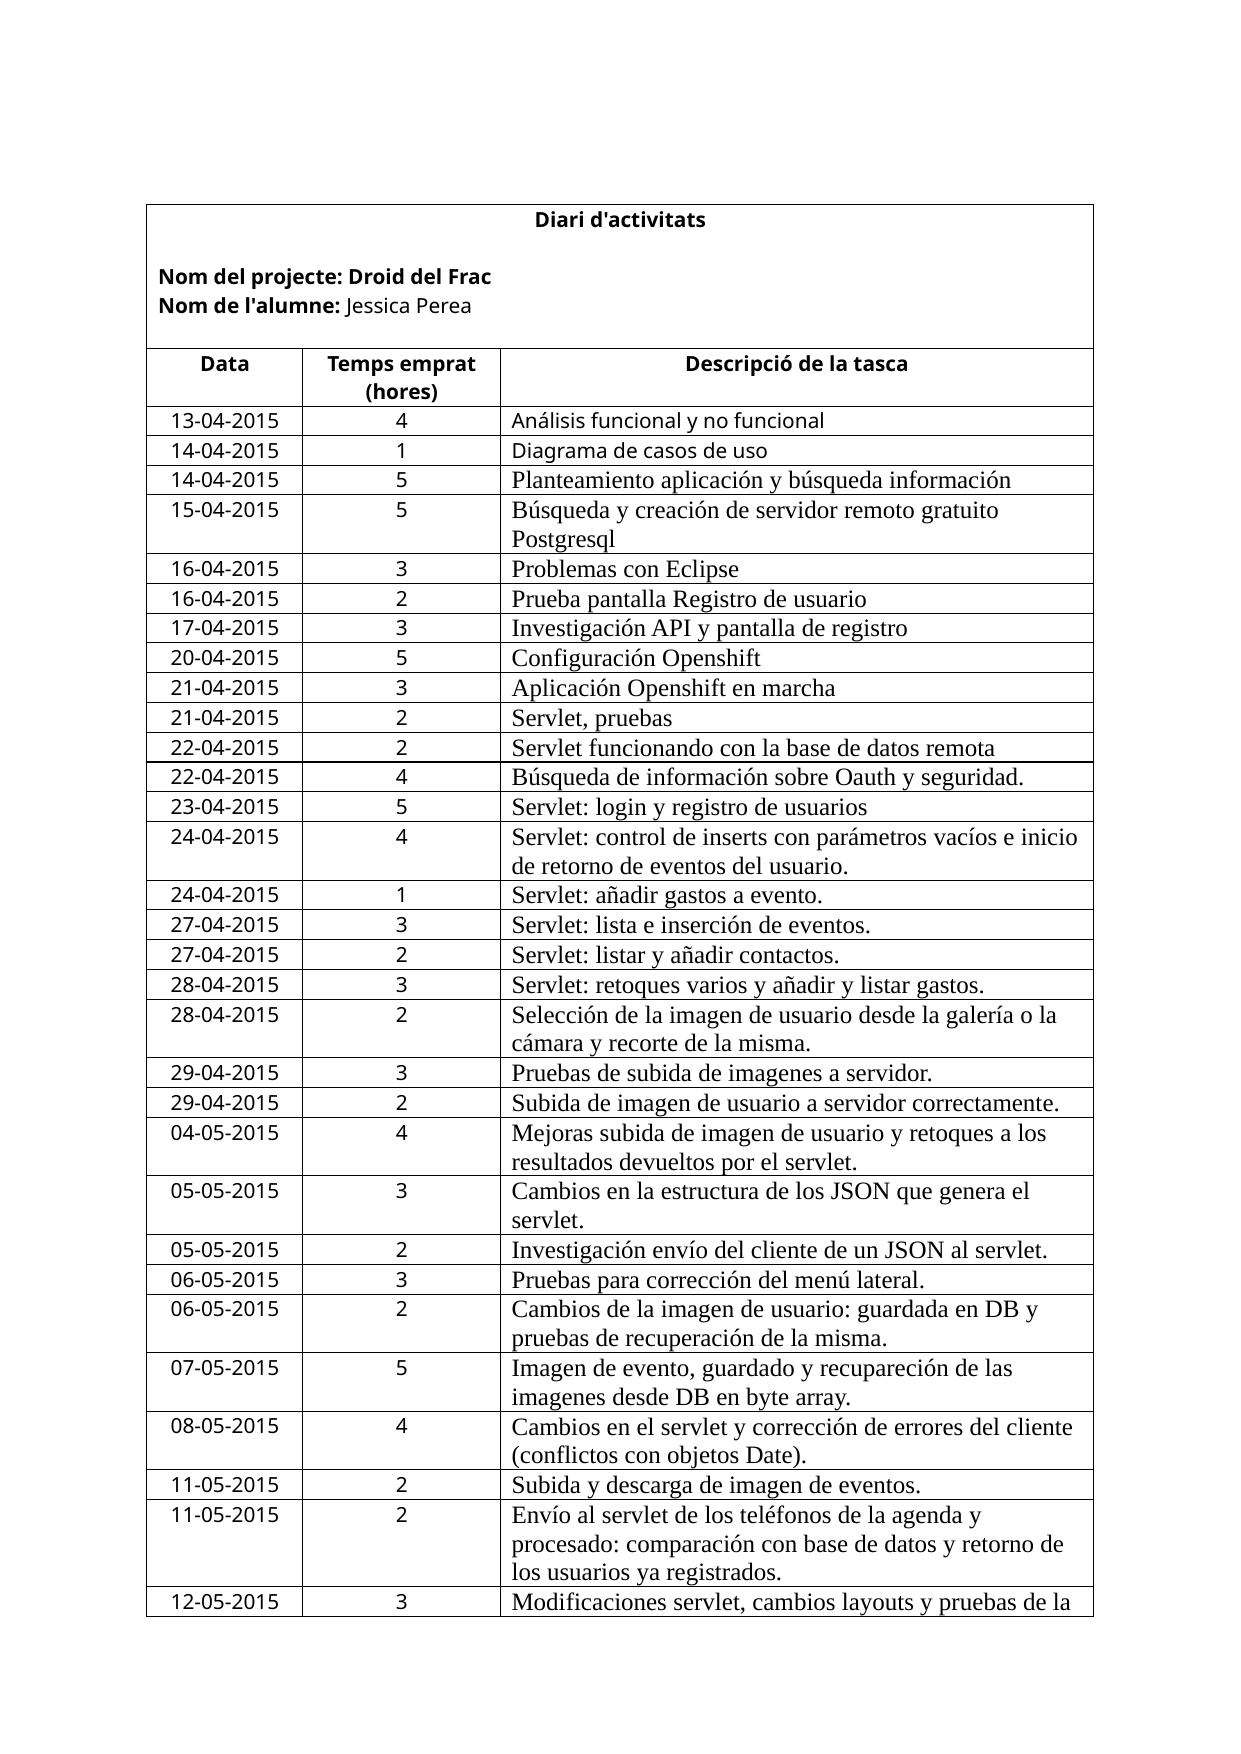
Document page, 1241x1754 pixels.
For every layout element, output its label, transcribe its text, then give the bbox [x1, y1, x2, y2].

table_cell Configuración Openshift [501, 643, 1093, 672]
table_cell 24-04-2015 [147, 822, 302, 879]
table_cell Búsqueda de información sobre Oauth y seguridad. [501, 763, 1093, 791]
table_cell Planteamiento aplicación y búsqueda información [501, 466, 1093, 494]
table_cell 22-04-2015 [147, 763, 302, 791]
table_cell 12-05-2015 [147, 1587, 302, 1616]
table_cell 04-05-2015 [147, 1118, 302, 1175]
table_cell 3 [303, 910, 500, 939]
table_cell 5 [303, 643, 500, 672]
table_cell Subida y descarga de imagen de eventos. [501, 1470, 1093, 1499]
table_cell Servlet: login y registro de usuarios [501, 792, 1093, 821]
table_cell 20-04-2015 [147, 643, 302, 672]
table_cell 2 [303, 1088, 500, 1117]
table_cell 24-04-2015 [147, 881, 302, 909]
table_cell 29-04-2015 [147, 1088, 302, 1117]
table_cell Cambios de la imagen de usuario: guardada en DB y pruebas de recuperación de la misma. [501, 1295, 1093, 1352]
table_cell 17-04-2015 [147, 614, 302, 642]
table_cell 11-05-2015 [147, 1470, 302, 1499]
table_cell 16-04-2015 [147, 584, 302, 612]
table_cell 15-04-2015 [147, 495, 302, 553]
table_cell Pruebas de subida de imagenes a servidor. [501, 1058, 1093, 1087]
table_cell 28-04-2015 [147, 970, 302, 999]
table_cell 1 [303, 881, 500, 909]
table_cell Servlet: lista e inserción de eventos. [501, 910, 1093, 939]
table_cell Búsqueda y creación de servidor remoto gratuito Postgresql [501, 495, 1093, 553]
table_cell Data [147, 349, 302, 406]
table_cell 21-04-2015 [147, 703, 302, 732]
table_cell 2 [303, 1235, 500, 1264]
table_cell 3 [303, 970, 500, 999]
table_cell 4 [303, 1118, 500, 1175]
table_cell 3 [303, 1176, 500, 1234]
table_cell Imagen de evento, guardado y recupareción de las imagenes desde DB en byte array. [501, 1353, 1093, 1411]
table_cell 3 [303, 1587, 500, 1616]
table_cell Servlet, pruebas [501, 703, 1093, 732]
table_cell 5 [303, 495, 500, 553]
table_cell Modificaciones servlet, cambios layouts y pruebas de la [501, 1587, 1093, 1616]
table_cell Investigación envío del cliente de un JSON al servlet. [501, 1235, 1093, 1264]
table_cell Temps emprat (hores) [303, 349, 500, 406]
table_cell 3 [303, 614, 500, 642]
table_cell 3 [303, 554, 500, 583]
table_cell 1 [303, 436, 500, 464]
table_cell Diagrama de casos de uso [501, 436, 1093, 464]
table_cell 08-05-2015 [147, 1412, 302, 1469]
table_cell 16-04-2015 [147, 554, 302, 583]
table_cell Aplicación Openshift en marcha [501, 673, 1093, 702]
table_header Diari d'activitats Nom del projecte: Droid del Frac Nom de l'alumne: Jessica Perea [147, 205, 1093, 348]
table_cell 5 [303, 1353, 500, 1411]
table_cell Problemas con Eclipse [501, 554, 1093, 583]
table_cell 2 [303, 940, 500, 969]
table_cell Prueba pantalla Registro de usuario [501, 584, 1093, 612]
table_cell 3 [303, 1265, 500, 1293]
table_cell 3 [303, 1058, 500, 1087]
table_cell 2 [303, 1500, 500, 1586]
table_cell Cambios en la estructura de los JSON que genera el servlet. [501, 1176, 1093, 1234]
table_cell 13-04-2015 [147, 407, 302, 435]
table_cell Servlet: retoques varios y añadir y listar gastos. [501, 970, 1093, 999]
table_cell Análisis funcional y no funcional [501, 407, 1093, 435]
table_cell 27-04-2015 [147, 910, 302, 939]
table_cell Descripció de la tasca [501, 349, 1093, 406]
table_cell 06-05-2015 [147, 1265, 302, 1293]
table_cell 2 [303, 703, 500, 732]
table_cell Servlet: control de inserts con parámetros vacíos e inicio de retorno de eventos del usuario. [501, 822, 1093, 879]
table_cell 4 [303, 1412, 500, 1469]
table_cell 22-04-2015 [147, 733, 302, 761]
table_cell 4 [303, 407, 500, 435]
table_cell 3 [303, 673, 500, 702]
table_cell 05-05-2015 [147, 1235, 302, 1264]
table_cell 27-04-2015 [147, 940, 302, 969]
table_cell 4 [303, 822, 500, 879]
table_cell Cambios en el servlet y corrección de errores del cliente (conflictos con objetos Date). [501, 1412, 1093, 1469]
table_cell 14-04-2015 [147, 436, 302, 464]
table_cell 07-05-2015 [147, 1353, 302, 1411]
table_cell Mejoras subida de imagen de usuario y retoques a los resultados devueltos por el servlet. [501, 1118, 1093, 1175]
table_cell 2 [303, 1000, 500, 1057]
table_cell Servlet: añadir gastos a evento. [501, 881, 1093, 909]
table_cell Subida de imagen de usuario a servidor correctamente. [501, 1088, 1093, 1117]
table_cell 29-04-2015 [147, 1058, 302, 1087]
table_cell 05-05-2015 [147, 1176, 302, 1234]
table_cell 2 [303, 584, 500, 612]
table_cell Investigación API y pantalla de registro [501, 614, 1093, 642]
table_cell 14-04-2015 [147, 466, 302, 494]
table_cell 2 [303, 733, 500, 761]
table_cell 11-05-2015 [147, 1500, 302, 1586]
table_cell 21-04-2015 [147, 673, 302, 702]
table_cell 2 [303, 1470, 500, 1499]
table_cell 5 [303, 466, 500, 494]
table_cell Servlet funcionando con la base de datos remota [501, 733, 1093, 761]
table_cell 5 [303, 792, 500, 821]
table_cell 4 [303, 763, 500, 791]
table_cell 28-04-2015 [147, 1000, 302, 1057]
table_cell 2 [303, 1295, 500, 1352]
table_cell 06-05-2015 [147, 1295, 302, 1352]
table_cell Pruebas para corrección del menú lateral. [501, 1265, 1093, 1293]
table_cell 23-04-2015 [147, 792, 302, 821]
table_cell Servlet: listar y añadir contactos. [501, 940, 1093, 969]
table_cell Selección de la imagen de usuario desde la galería o la cámara y recorte de la misma. [501, 1000, 1093, 1057]
table_cell Envío al servlet de los teléfonos de la agenda y procesado: comparación con base de datos y retorno de los usuarios ya registrados. [501, 1500, 1093, 1586]
